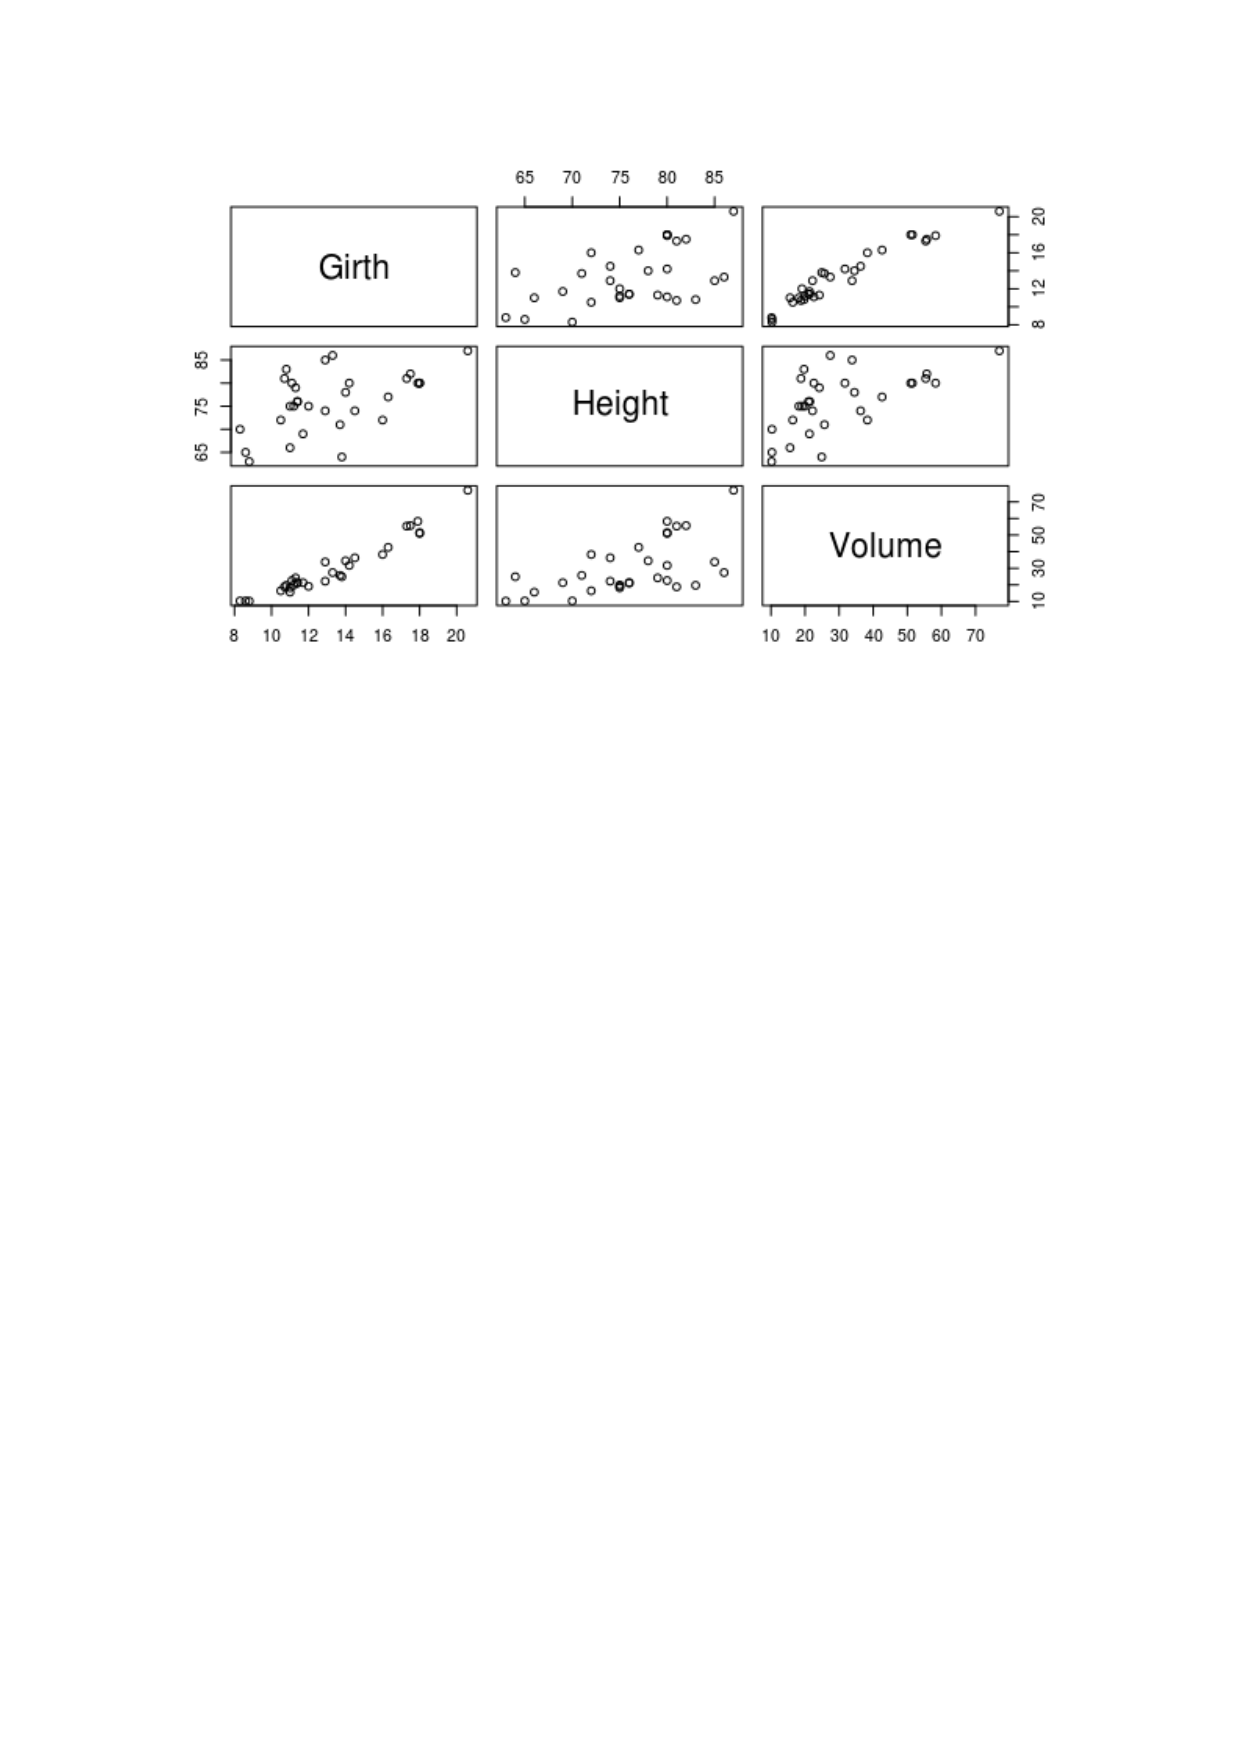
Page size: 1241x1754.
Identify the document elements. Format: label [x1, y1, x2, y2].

picture [142, 118, 1098, 695]
